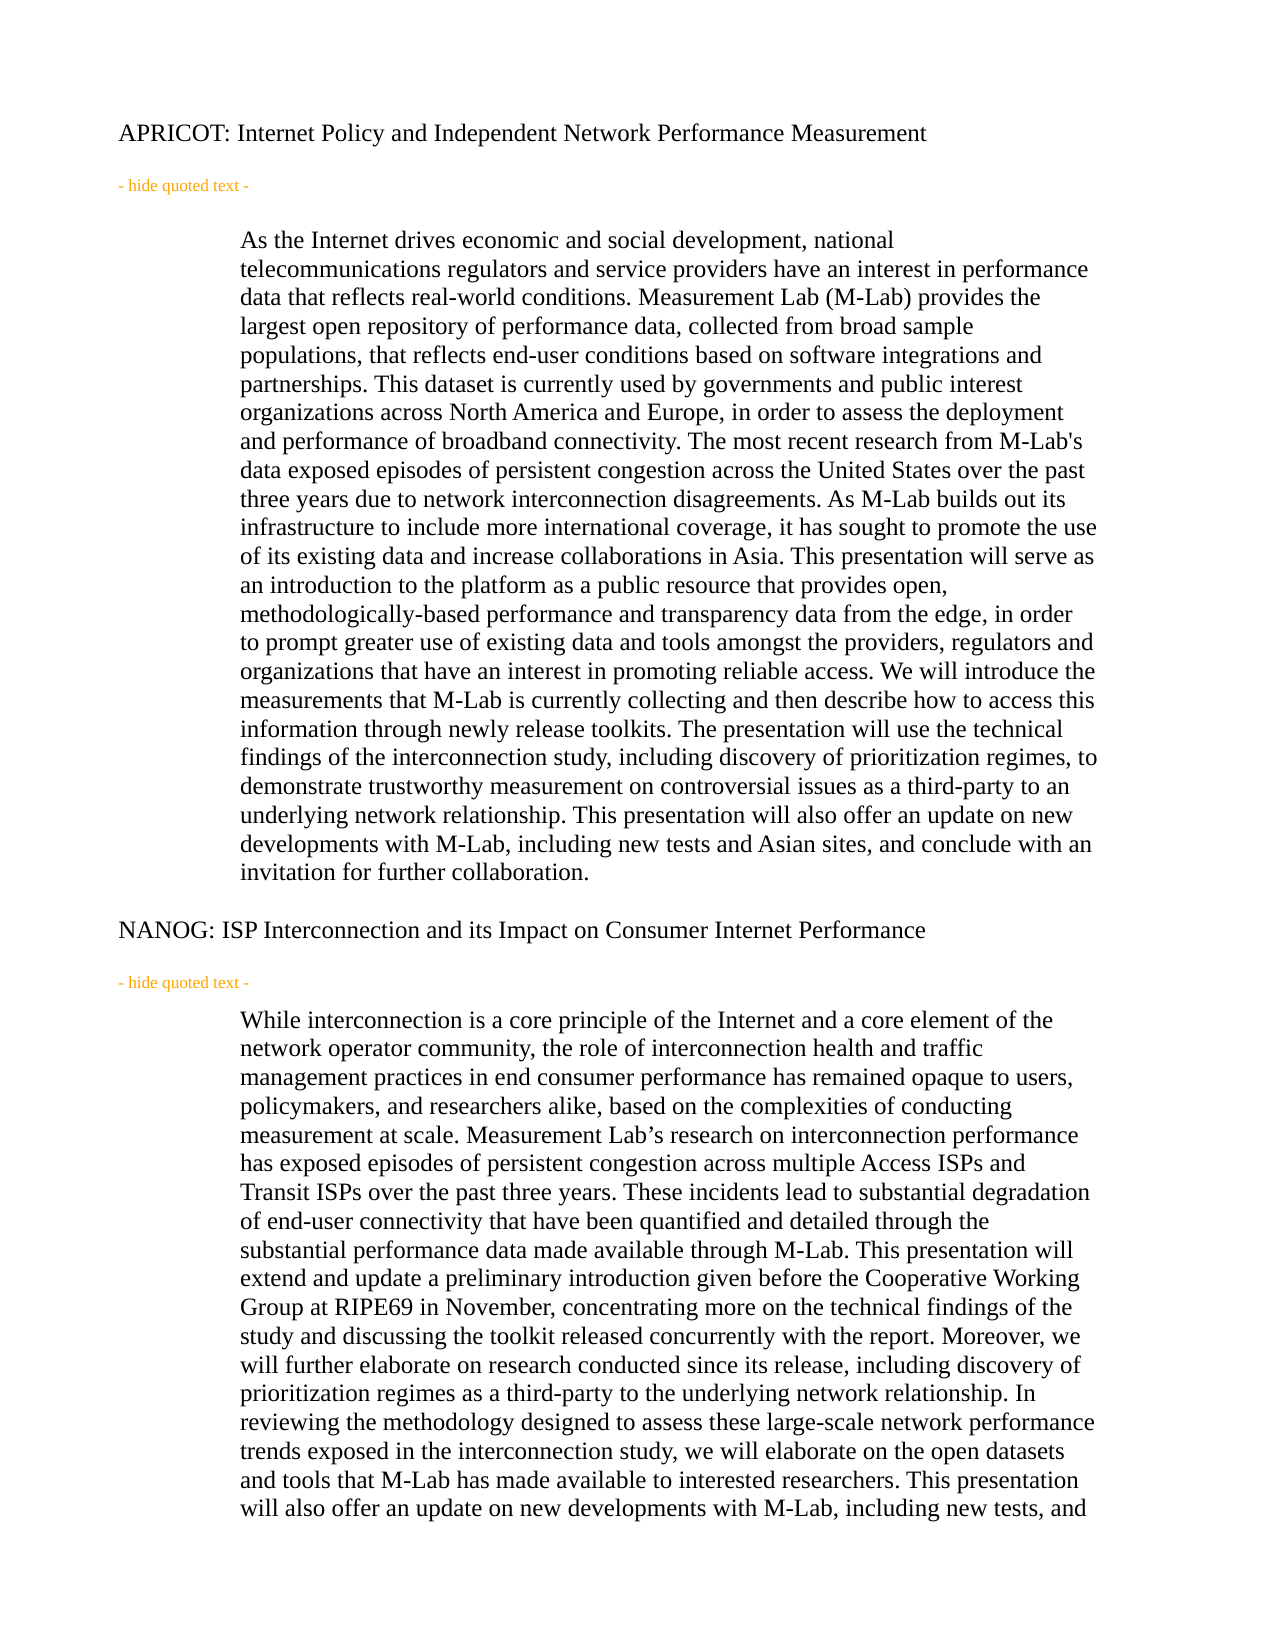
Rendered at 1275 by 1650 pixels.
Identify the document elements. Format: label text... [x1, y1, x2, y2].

text NANOG: ISP Interconnection and its Impact on Consumer Internet Performance [118, 915, 1157, 944]
text - hide quoted text - [118, 972, 1157, 992]
text As the Internet drives economic and social development, national telecommunications regulators and service providers have an interest in performance data that reflects real-world conditions. Measurement Lab (M-Lab) provides the largest open repository of performance data, collected from broad sample populations, that reflects end-user conditions based on software integrations and partnerships. This dataset is currently used by governments and public interest organizations across North America and Europe, in order to assess the deployment and performance of broadband connectivity. The most recent research from M-Lab's data exposed episodes of persistent congestion across the United States over the past three years due to network interconnection disagreements. As M-Lab builds out its infrastructure to include more international coverage, it has sought to promote the use of its existing data and increase collaborations in Asia. This presentation will serve as an introduction to the platform as a public resource that provides open, methodologically-based performance and transparency data from the edge, in order to prompt greater use of existing data and tools amongst the providers, regulators and organizations that have an interest in promoting reliable access. We will introduce the measurements that M-Lab is currently collecting and then describe how to access this information through newly release toolkits. The presentation will use the technical findings of the interconnection study, including discovery of prioritization regimes, to demonstrate trustworthy measurement on controversial issues as a third-party to an underlying network relationship. This presentation will also offer an update on new developments with M-Lab, including new tests and Asian sites, and conclude with an invitation for further collaboration. [240, 225, 1098, 886]
text While interconnection is a core principle of the Internet and a core element of the network operator community, the role of interconnection health and traffic management practices in end consumer performance has remained opaque to users, policymakers, and researchers alike, based on the complexities of conducting measurement at scale. Measurement Lab’s research on interconnection performance has exposed episodes of persistent congestion across multiple Access ISPs and Transit ISPs over the past three years. These incidents lead to substantial degradation of end-user connectivity that have been quantified and detailed through the substantial performance data made available through M-Lab. This presentation will extend and update a preliminary introduction given before the Cooperative Working Group at RIPE69 in November, concentrating more on the technical findings of the study and discussing the toolkit released concurrently with the report. Moreover, we will further elaborate on research conducted since its release, including discovery of prioritization regimes as a third-party to the underlying network relationship. In reviewing the methodology designed to assess these large-scale network performance trends exposed in the interconnection study, we will elaborate on the open datasets and tools that M-Lab has made available to interested researchers. This presentation will also offer an update on new developments with M-Lab, including new tests, and [240, 1005, 1098, 1522]
text - hide quoted text - [118, 176, 1157, 195]
text APRICOT: Internet Policy and Independent Network Performance Measurement [118, 118, 1157, 147]
